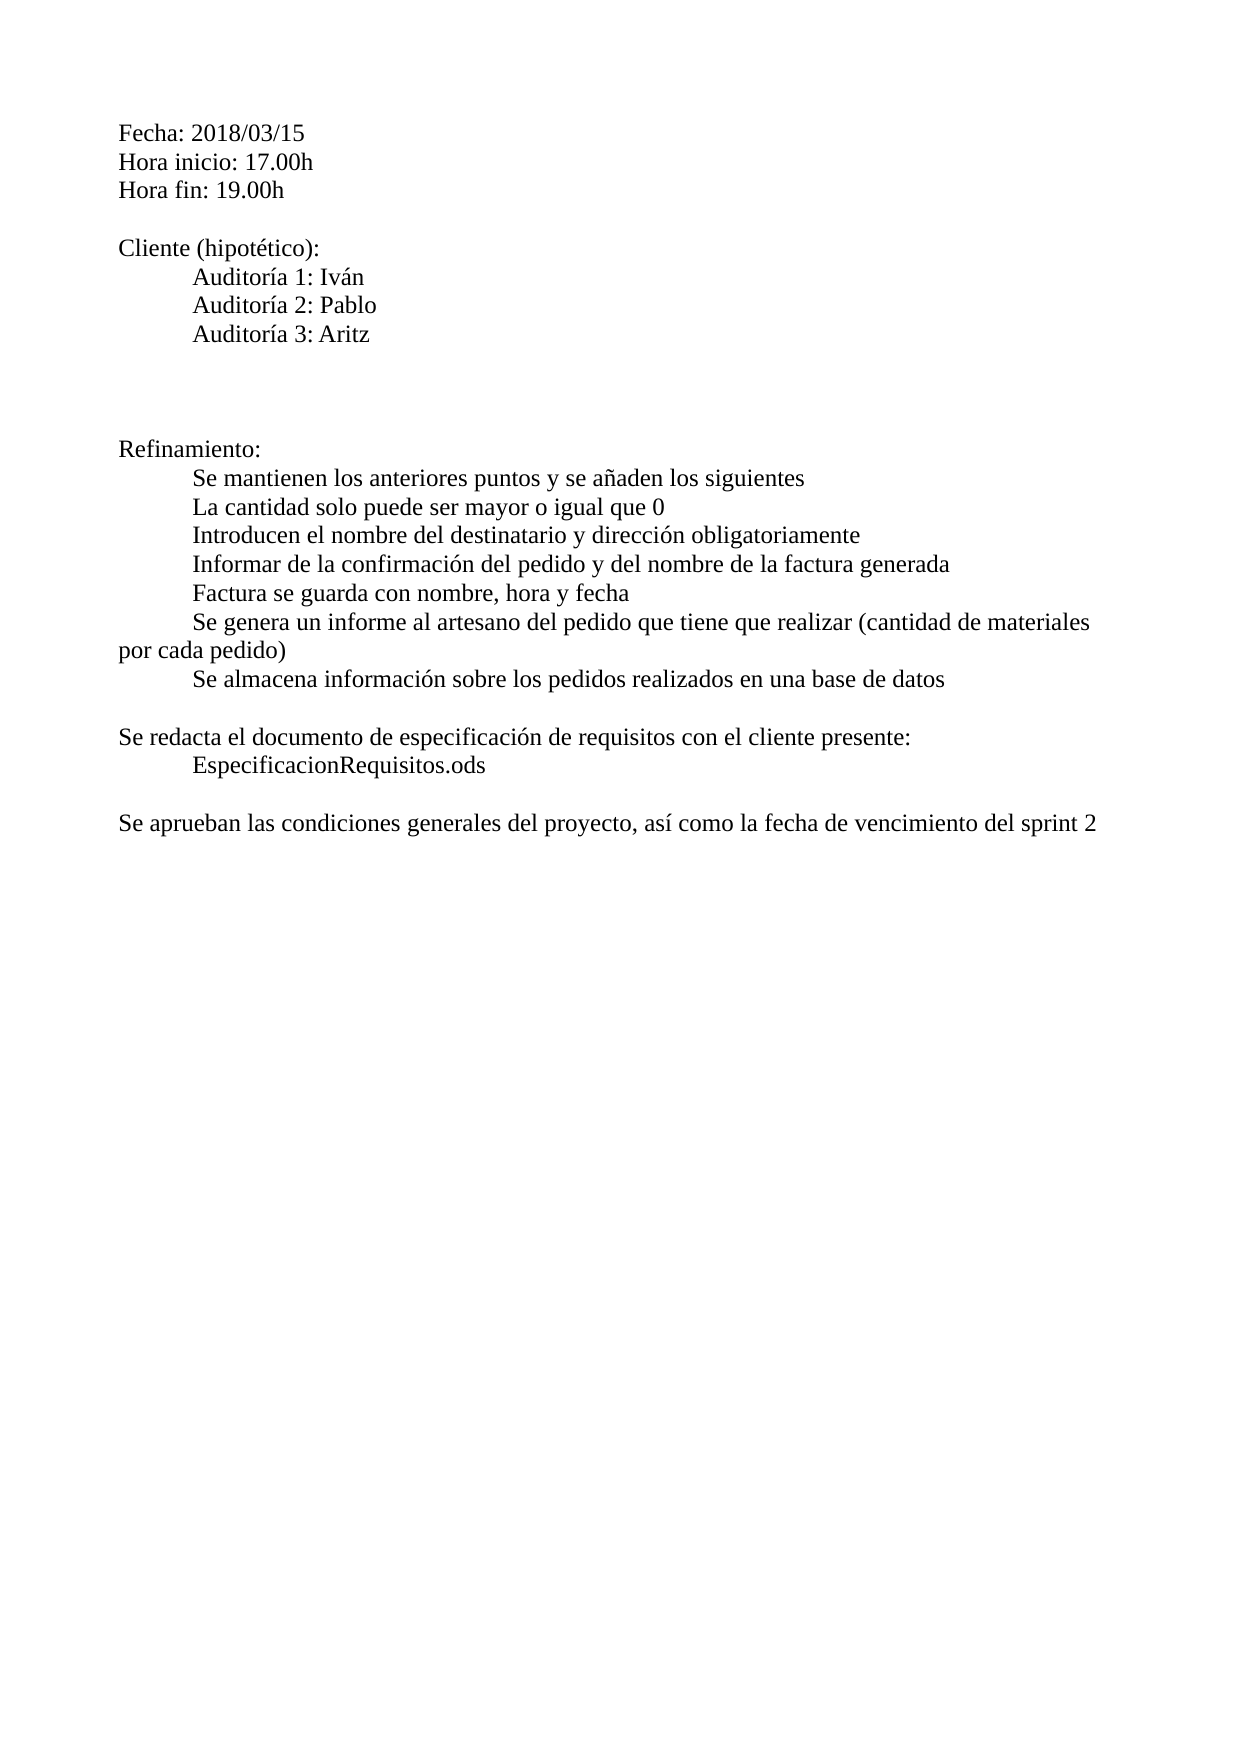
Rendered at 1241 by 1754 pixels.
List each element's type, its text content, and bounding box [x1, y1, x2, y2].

text La cantidad solo puede ser mayor o igual que 0 [118, 492, 1122, 521]
text Auditoría 3: Aritz [118, 319, 1122, 348]
text Introducen el nombre del destinatario y dirección obligatoriamente [118, 521, 1122, 549]
text Auditoría 2: Pablo [118, 291, 1122, 319]
text Auditoría 1: Iván [118, 262, 1122, 291]
text Refinamiento: [118, 434, 1122, 463]
text Informar de la confirmación del pedido y del nombre de la factura generada [118, 549, 1122, 578]
text EspecificacionRequisitos.ods [118, 751, 1122, 779]
text Se redacta el documento de especificación de requisitos con el cliente presente: [118, 722, 1122, 751]
text Se genera un informe al artesano del pedido que tiene que realizar (cantidad de materiales por cada pedido) [118, 607, 1122, 664]
text Se almacena información sobre los pedidos realizados en una base de datos [118, 664, 1122, 693]
text Fecha: 2018/03/15 [118, 118, 1122, 147]
text Se aprueban las condiciones generales del proyecto, así como la fecha de vencimiento del sprint 2 [118, 808, 1122, 837]
text Hora inicio: 17.00h [118, 147, 1122, 176]
text Factura se guarda con nombre, hora y fecha [118, 578, 1122, 607]
text Se mantienen los anteriores puntos y se añaden los siguientes [118, 463, 1122, 492]
text Cliente (hipotético): [118, 233, 1122, 262]
text Hora fin: 19.00h [118, 176, 1122, 204]
